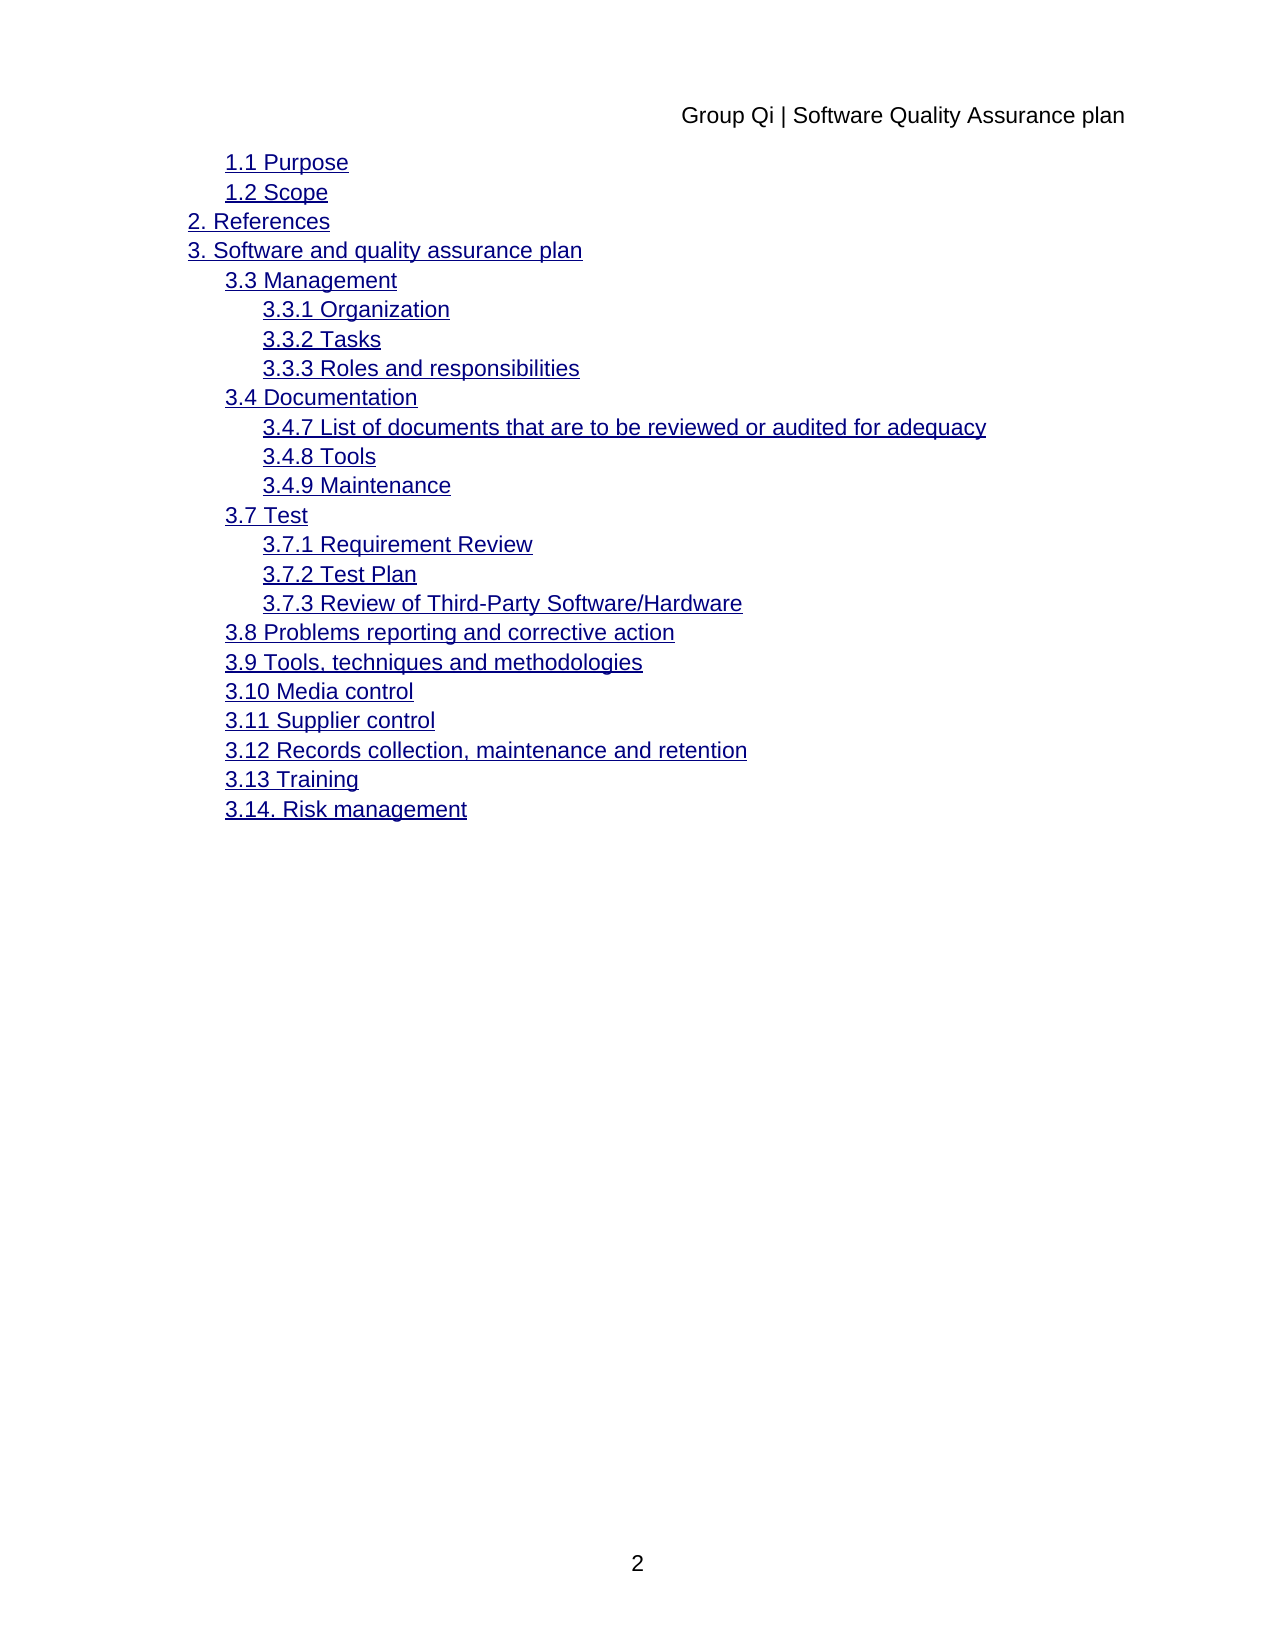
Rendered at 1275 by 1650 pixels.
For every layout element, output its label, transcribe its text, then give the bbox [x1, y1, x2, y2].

text 3.4.7 List of documents that are to be reviewed or audited for adequacy [262, 414, 1125, 440]
text 3.4 Documentation [225, 385, 1125, 411]
text 3.7.3 Review of Third-Party Software/Hardware [262, 591, 1125, 616]
text 3.9 Tools, techniques and methodologies [225, 649, 1125, 675]
text 3.3 Management [225, 267, 1125, 293]
text 3.8 Problems reporting and corrective action [225, 620, 1125, 646]
text 1.1 Purpose [225, 150, 1125, 176]
text 3. Software and quality assurance plan [187, 238, 1125, 264]
text 3.7 Test [225, 502, 1125, 528]
text 3.14. Risk management [225, 796, 1125, 822]
text 3.13 Training [225, 767, 1125, 792]
text 3.3.1 Organization [262, 297, 1125, 322]
text 1.2 Scope [225, 179, 1125, 205]
text 3.11 Supplier control [225, 708, 1125, 734]
text 3.12 Records collection, maintenance and retention [225, 737, 1125, 763]
text 3.4.9 Maintenance [262, 473, 1125, 499]
text 3.3.2 Tasks [262, 326, 1125, 352]
text 3.7.2 Test Plan [262, 561, 1125, 587]
text 3.10 Media control [225, 679, 1125, 704]
text 3.3.3 Roles and responsibilities [262, 356, 1125, 381]
text 3.7.1 Requirement Review [262, 532, 1125, 557]
text 2. References [187, 209, 1125, 234]
text 3.4.8 Tools [262, 444, 1125, 469]
